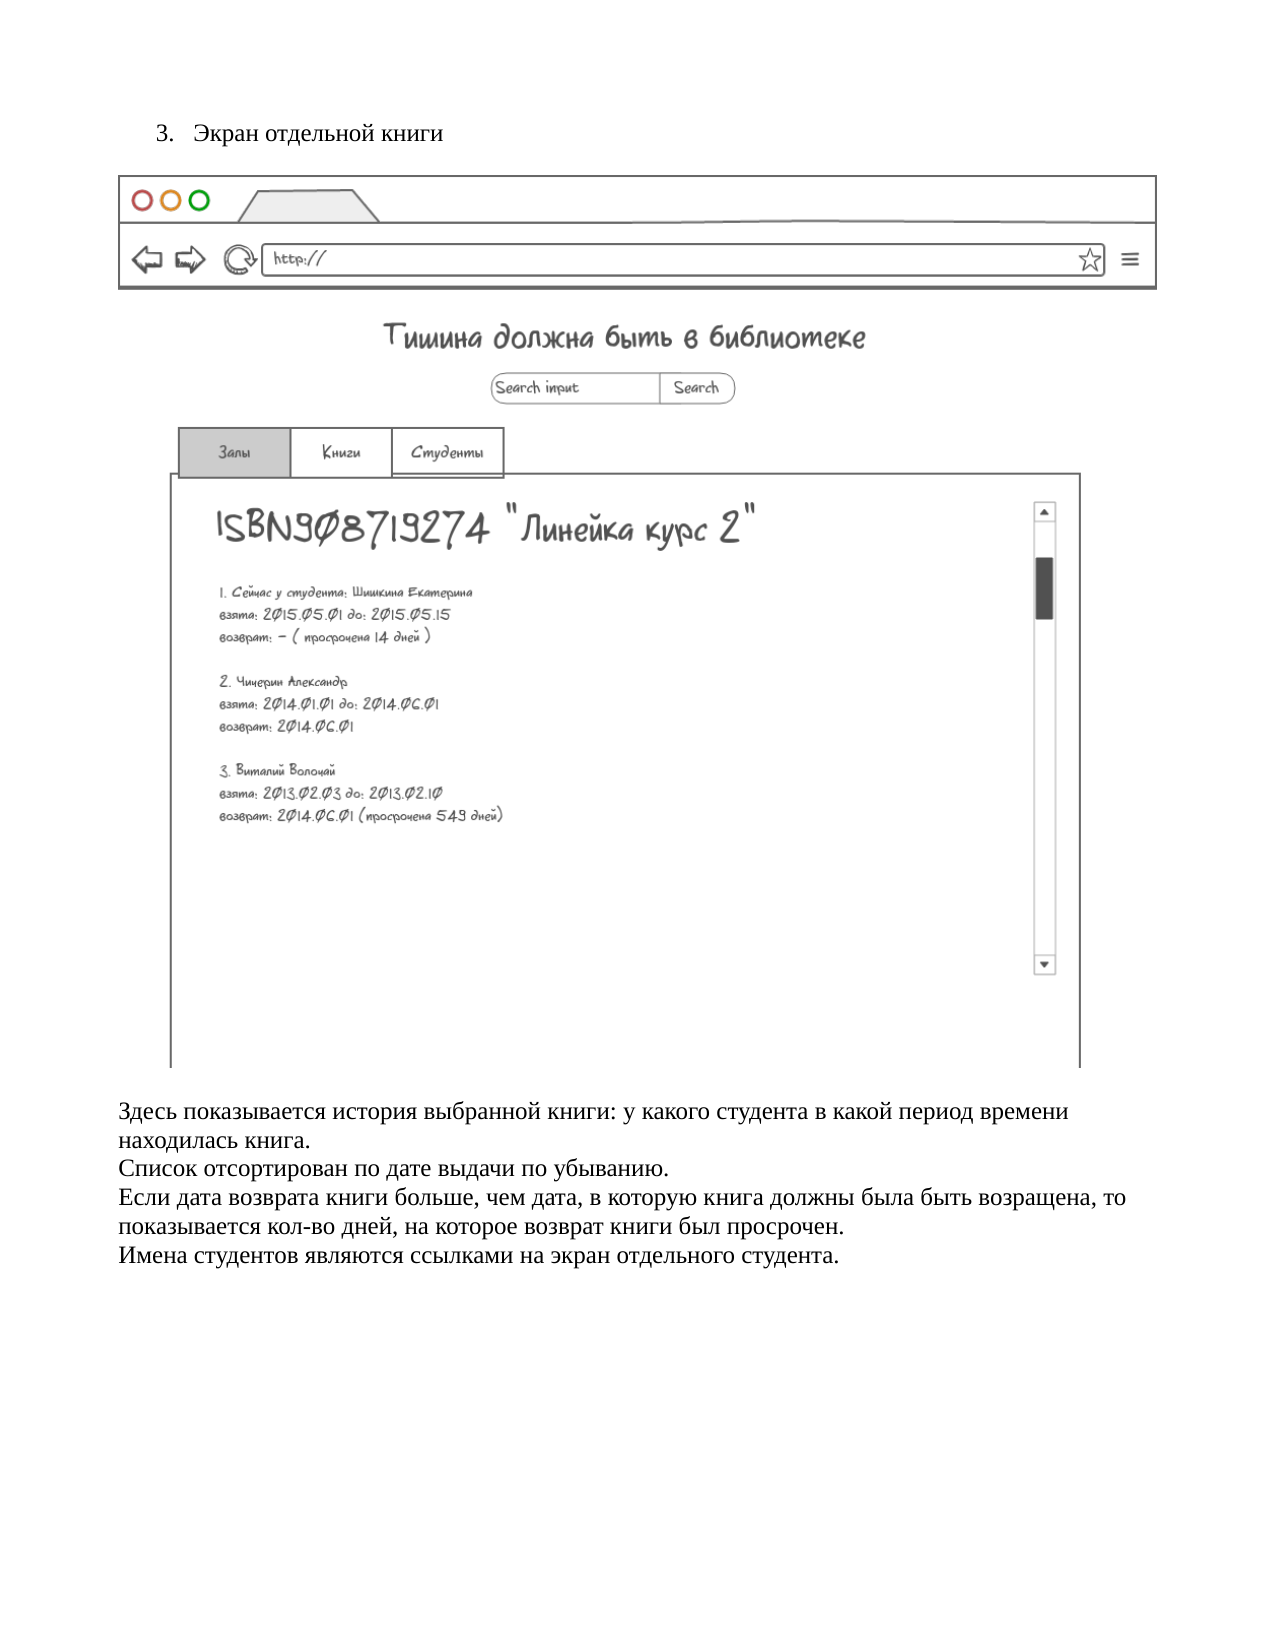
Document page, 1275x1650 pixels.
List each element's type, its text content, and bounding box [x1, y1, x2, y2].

text Имена студентов являются ссылками на экран отдельного студента. [118, 1240, 1157, 1268]
picture [118, 175, 1157, 1068]
text Здесь показывается история выбранной книги: у какого студента в какой период времени находилась книга. [118, 1096, 1157, 1153]
list Экран отдельной книги [156, 118, 1157, 147]
text Если дата возврата книги больше, чем дата, в которую книга должны была быть возращена, то показывается кол-во дней, на которое возврат книги был просрочен. [118, 1182, 1157, 1240]
text Список отсортирован по дате выдачи по убыванию. [118, 1153, 1157, 1182]
